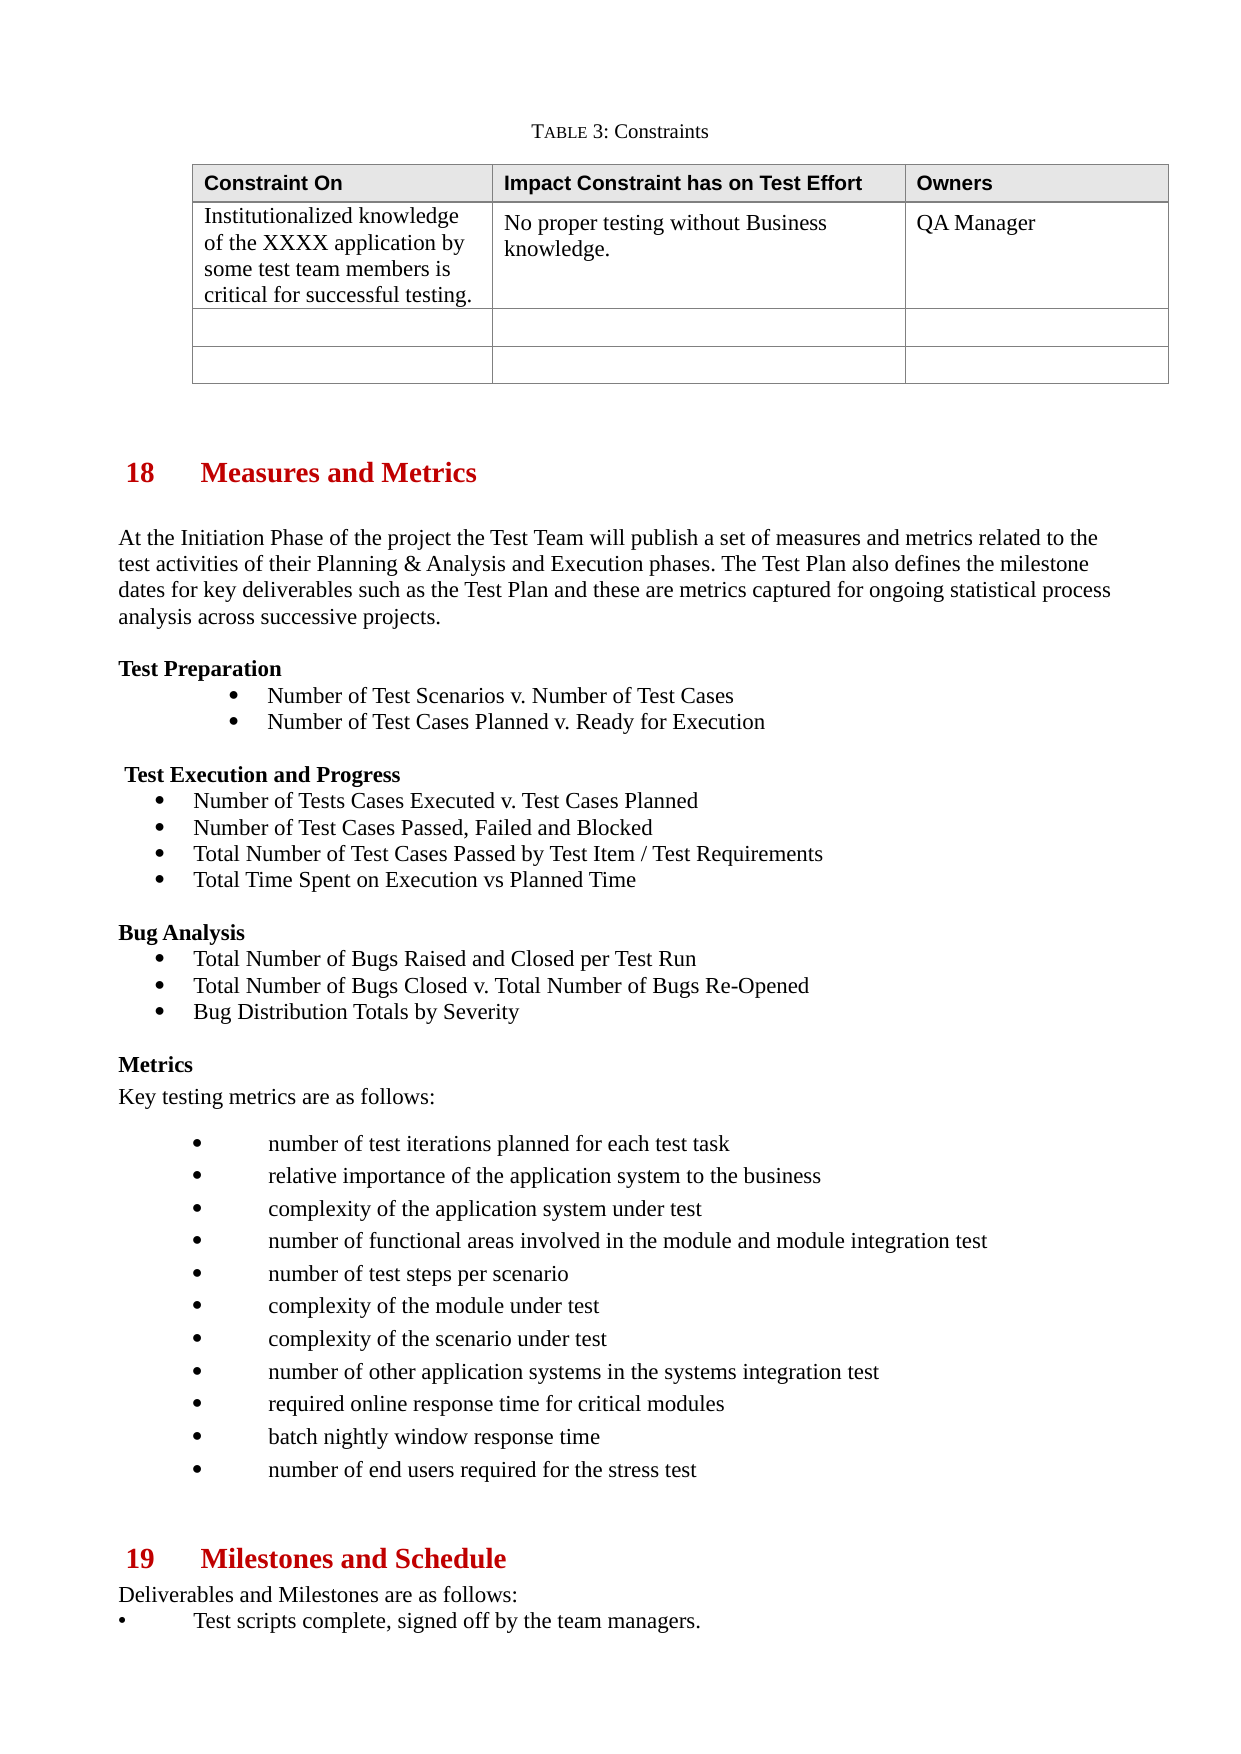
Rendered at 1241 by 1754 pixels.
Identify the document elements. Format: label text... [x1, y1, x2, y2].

list complexity of the scenario under test [193, 1325, 1047, 1352]
list complexity of the application system under test [193, 1195, 1047, 1221]
list Number of Test Cases Planned v. Ready for Execution [229, 708, 1122, 734]
text Key testing metrics are as follows: [118, 1083, 1122, 1110]
list required online response time for critical modules [193, 1390, 1047, 1417]
table_header Impact Constraint has on Test Effort [493, 165, 905, 201]
subtitle Measures and Metrics [118, 455, 1122, 489]
list number of functional areas involved in the module and module integration test [193, 1227, 1047, 1254]
list batch nightly window response time [193, 1423, 1047, 1449]
list Test Execution and Progress [89, 761, 1122, 787]
table_cell Institutionalized knowledge of the XXXX application by some test team members is critical for successful testing. [193, 203, 492, 308]
subtitle Metrics [118, 1051, 1122, 1077]
subtitle Milestones and Schedule [118, 1541, 1122, 1574]
table_cell [906, 309, 1168, 346]
list Number of Test Cases Passed, Failed and Blocked [156, 814, 1122, 840]
text Table 3: Constraints [118, 118, 1122, 143]
list Total Number of Test Cases Passed by Test Item / Test Requirements [156, 840, 1122, 866]
text At the Initiation Phase of the project the Test Team will publish a set of measures and metrics related to the test activities of their Planning & Analysis and Execution phases. The Test Plan also defines the milestone dates for key deliverables such as the Test Plan and these are metrics captured for ongoing statistical process analysis across successive projects. [118, 524, 1122, 629]
table_cell [193, 309, 492, 346]
list Total Time Spent on Execution vs Planned Time [156, 866, 1122, 893]
table_header Constraint On [193, 165, 492, 201]
text Deliverables and Milestones are as follows: [118, 1581, 1122, 1607]
text Bug Analysis [118, 919, 1122, 945]
list relative importance of the application system to the business [193, 1162, 1047, 1188]
table_cell No proper testing without Business knowledge. [493, 203, 905, 308]
table_cell [493, 309, 905, 346]
table_cell [493, 347, 905, 383]
text Test Preparation [118, 656, 1122, 682]
list Bug Distribution Totals by Severity [156, 998, 1122, 1024]
list Test scripts complete, signed off by the team managers. [118, 1607, 1122, 1633]
list number of other application systems in the systems integration test [193, 1358, 1047, 1384]
table_cell [906, 347, 1168, 383]
list number of test steps per scenario [193, 1260, 1047, 1286]
list number of test iterations planned for each test task [193, 1129, 1047, 1156]
table_cell [193, 347, 492, 383]
table_cell QA Manager [906, 203, 1168, 308]
list complexity of the module under test [193, 1293, 1047, 1319]
list Number of Test Scenarios v. Number of Test Cases [229, 682, 1122, 708]
list Total Number of Bugs Raised and Closed per Test Run [156, 945, 1122, 972]
list number of end users required for the stress test [193, 1456, 1047, 1482]
table_header Owners [906, 165, 1168, 201]
list Total Number of Bugs Closed v. Total Number of Bugs Re-Opened [156, 972, 1122, 998]
list Number of Tests Cases Executed v. Test Cases Planned [156, 787, 1122, 814]
